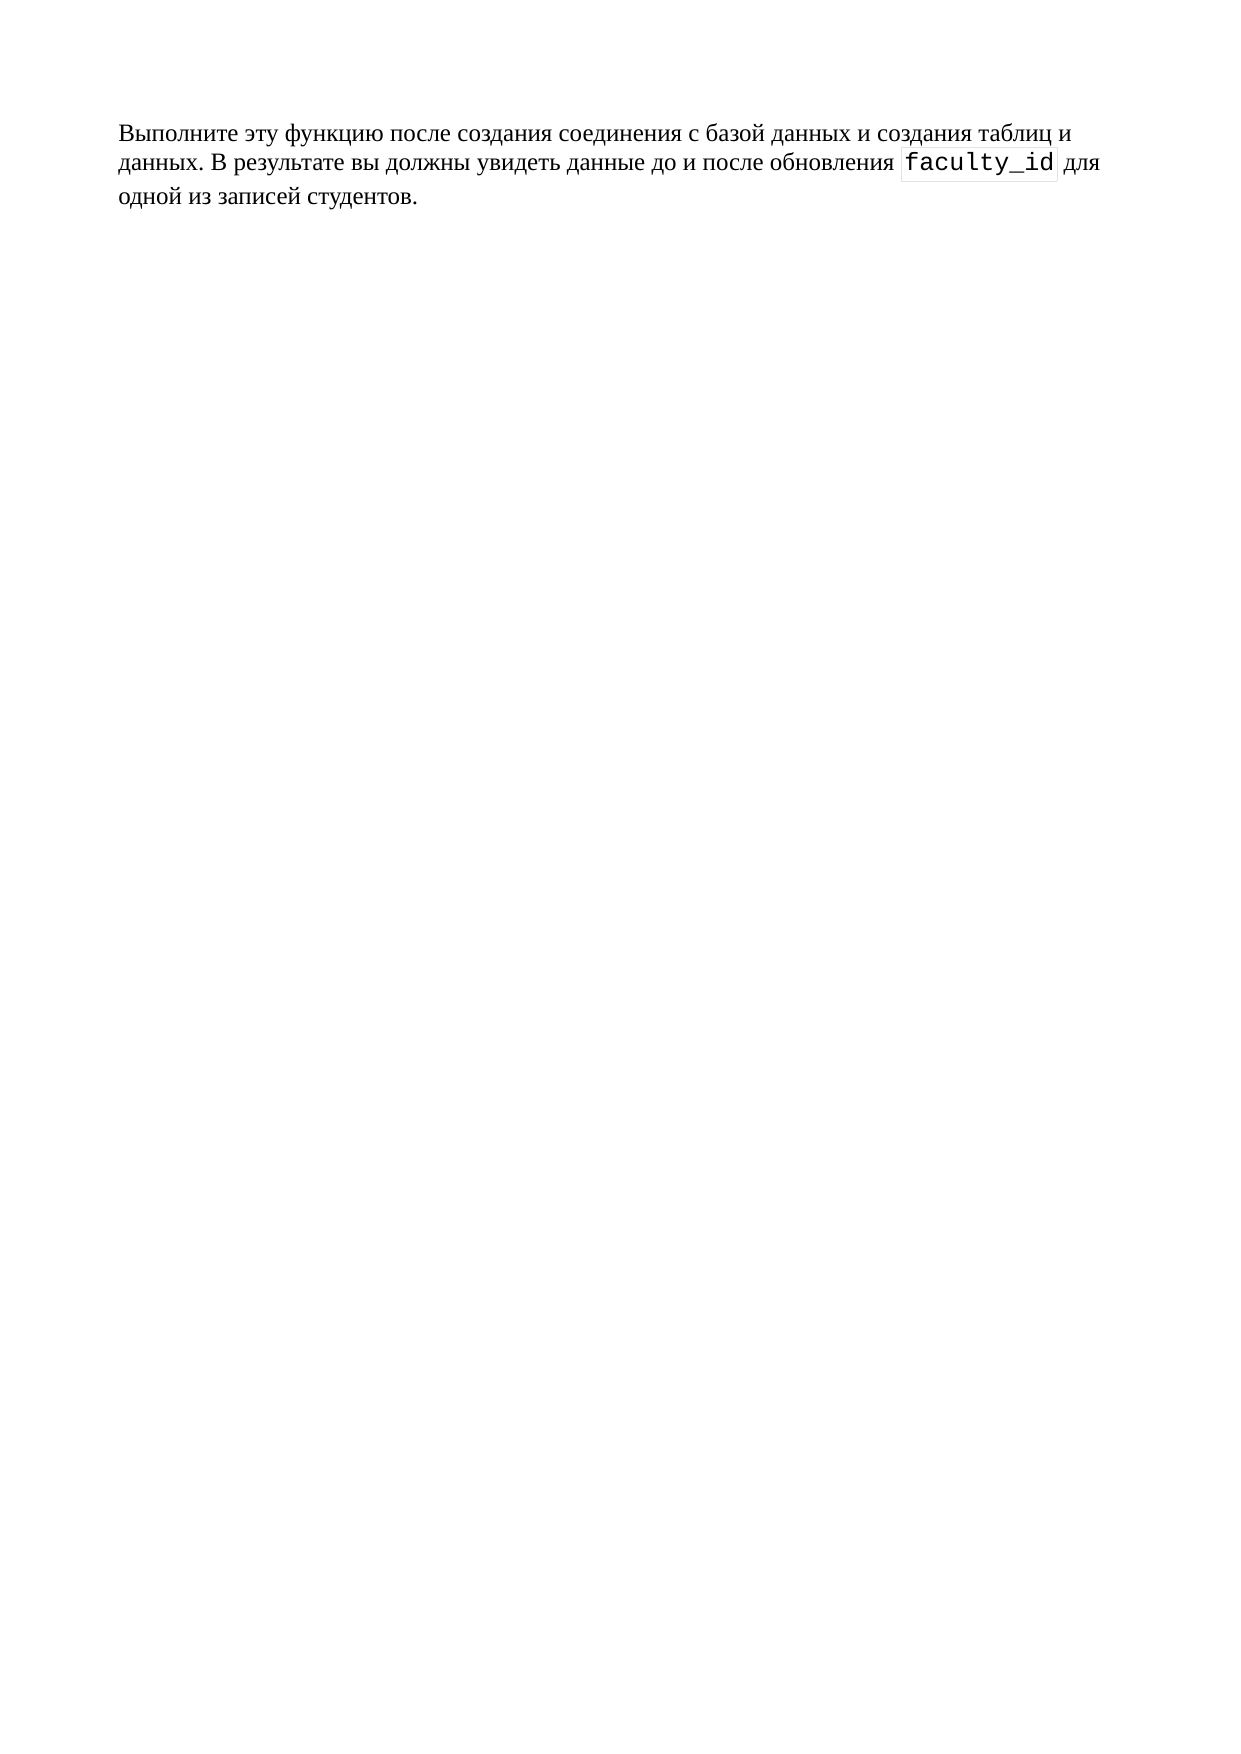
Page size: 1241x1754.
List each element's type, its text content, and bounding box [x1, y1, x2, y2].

text Выполните эту функцию после создания соединения с базой данных и создания таблиц и данных. В результате вы должны увидеть данные до и после обновления faculty_id для одной из записей студентов. [118, 118, 1122, 210]
